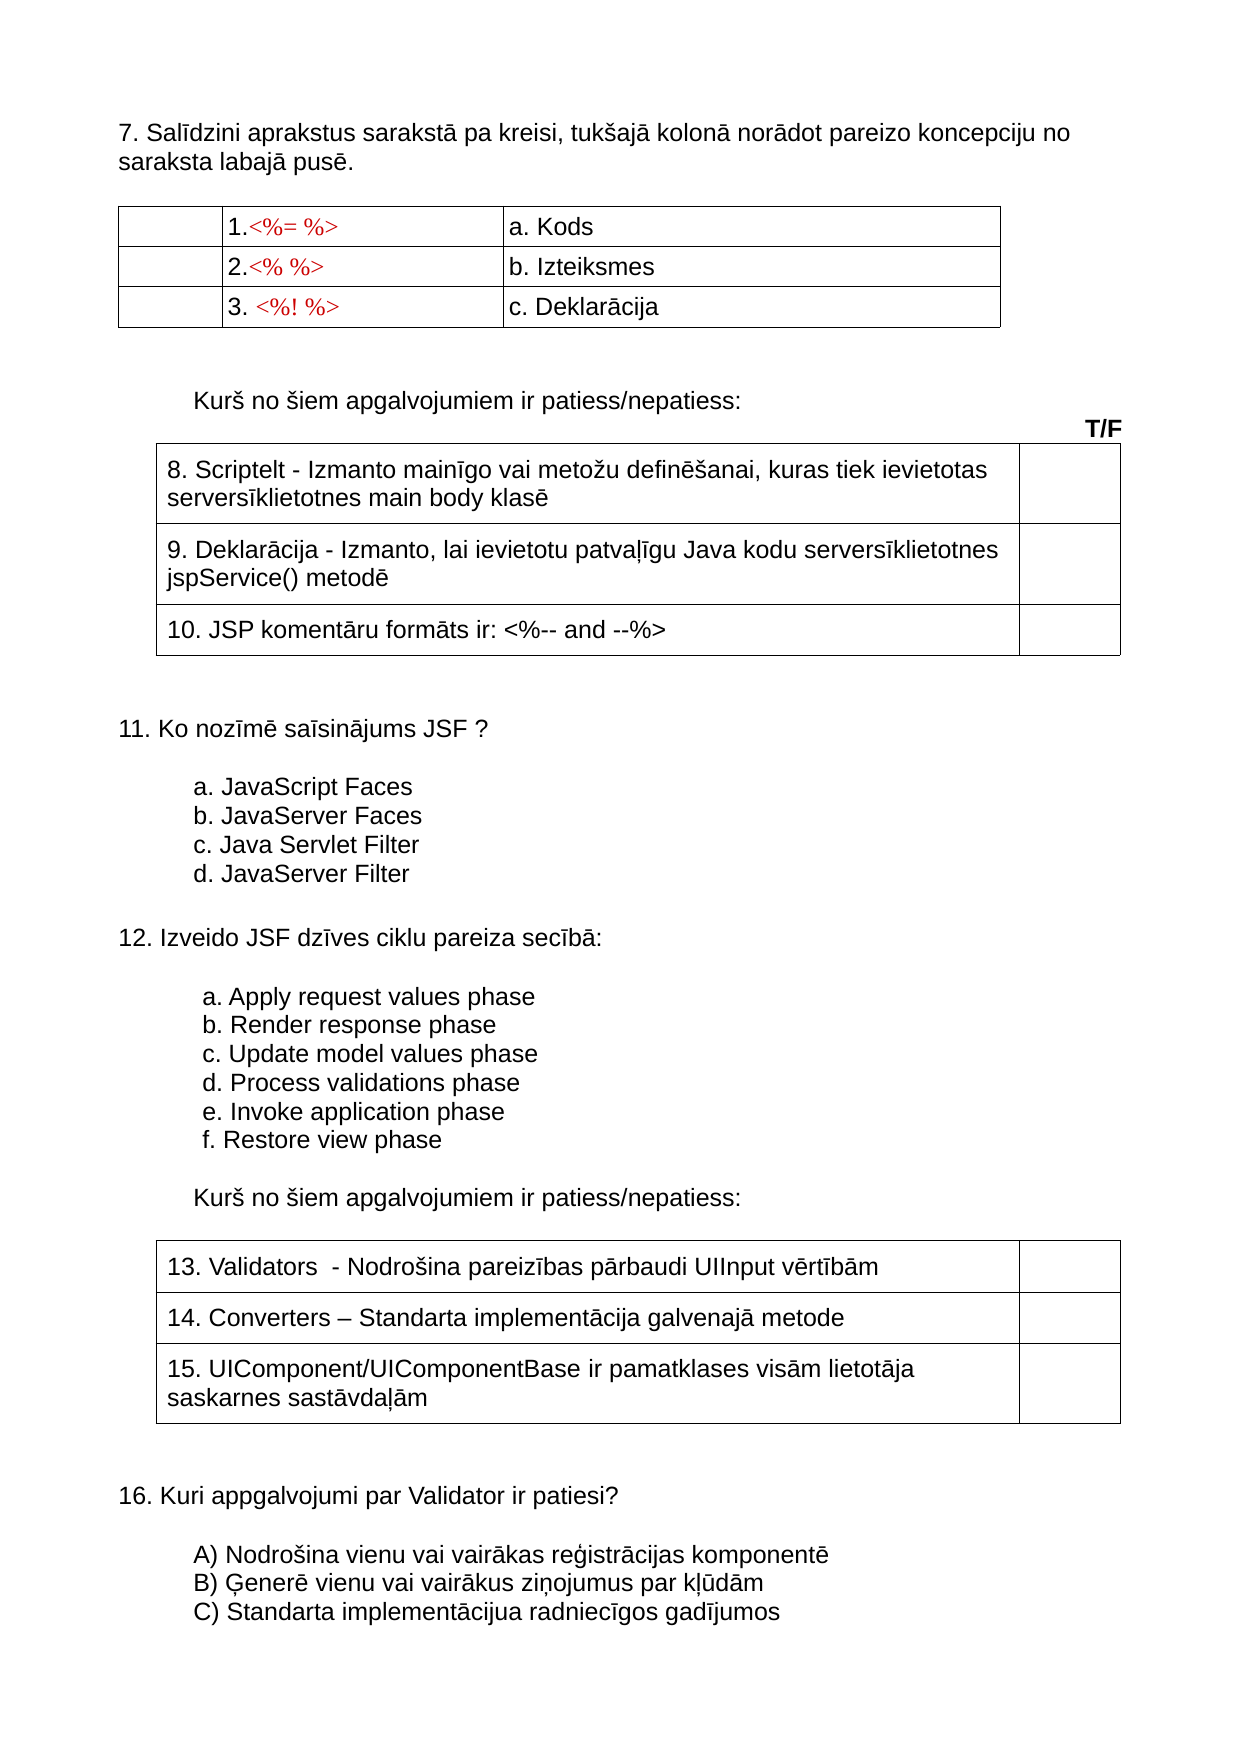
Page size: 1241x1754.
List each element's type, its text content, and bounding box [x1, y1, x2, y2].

text 12. Izveido JSF dzīves ciklu pareiza secībā: [118, 923, 1122, 952]
table_cell 14. Converters – Standarta implementācija galvenajā metode [157, 1293, 1019, 1343]
text f. Restore view phase [195, 1125, 1122, 1154]
text b. JavaServer Faces [118, 801, 1122, 830]
table_header [119, 207, 222, 246]
table_cell 15. UIComponent/UIComponentBase ir pamatklases visām lietotāja saskarnes sastāvdaļām [157, 1344, 1019, 1423]
text d. Process validations phase [195, 1068, 1122, 1097]
table_cell 2.<% %> [223, 247, 503, 286]
text b. Render response phase [195, 1010, 1122, 1039]
table_cell [1020, 1293, 1120, 1343]
table_header 8. Scriptelt - Izmanto mainīgo vai metožu definēšanai, kuras tiek ievietotas serversīklietotnes main body klasē [157, 444, 1019, 523]
text a. Apply request values phase [195, 982, 1122, 1010]
table_cell [119, 247, 222, 286]
table_header 1.<%= %> [223, 207, 503, 246]
table_cell 10. JSP komentāru formāts ir: <%-- and --%> [157, 605, 1019, 655]
text 11. Ko nozīmē saīsinājums JSF ? [118, 714, 1122, 742]
text 7. Salīdzini aprakstus sarakstā pa kreisi, tukšajā kolonā norādot pareizo koncepciju no saraksta labajā pusē. [118, 118, 1122, 176]
text B) Ģenerē vienu vai vairākus ziņojumus par kļūdām [118, 1568, 1122, 1597]
table_header 13. Validators - Nodrošina pareizības pārbaudi UIInput vērtībām [157, 1241, 1019, 1292]
text e. Invoke application phase [195, 1097, 1122, 1125]
text A) Nodrošina vienu vai vairākas reģistrācijas komponentē [118, 1539, 1122, 1568]
table_header a. Kods [504, 207, 1000, 246]
text c. Update model values phase [195, 1039, 1122, 1068]
table_header [1020, 1241, 1120, 1292]
text a. JavaScript Faces [118, 772, 1122, 801]
table_cell [119, 287, 222, 327]
text d. JavaServer Filter [118, 859, 1122, 887]
text 16. Kuri appgalvojumi par Validator ir patiesi? [118, 1481, 1122, 1509]
table_cell b. Izteiksmes [504, 247, 1000, 286]
table_cell c. Deklarācija [504, 287, 1000, 327]
text C) Standarta implementācijua radniecīgos gadījumos [118, 1597, 1122, 1626]
table_cell 9. Deklarācija - Izmanto, lai ievietotu patvaļīgu Java kodu serversīklietotnes jspService() metodē [157, 524, 1019, 603]
table_cell 3. <%! %> [223, 287, 503, 327]
table_cell [1020, 524, 1120, 603]
text c. Java Servlet Filter [118, 830, 1122, 859]
text T/F [118, 414, 1122, 443]
text Kurš no šiem apgalvojumiem ir patiess/nepatiess: [118, 386, 1122, 414]
text Kurš no šiem apgalvojumiem ir patiess/nepatiess: [118, 1183, 1122, 1212]
table_cell [1020, 605, 1120, 655]
table_header [1020, 444, 1120, 523]
table_cell [1020, 1344, 1120, 1423]
